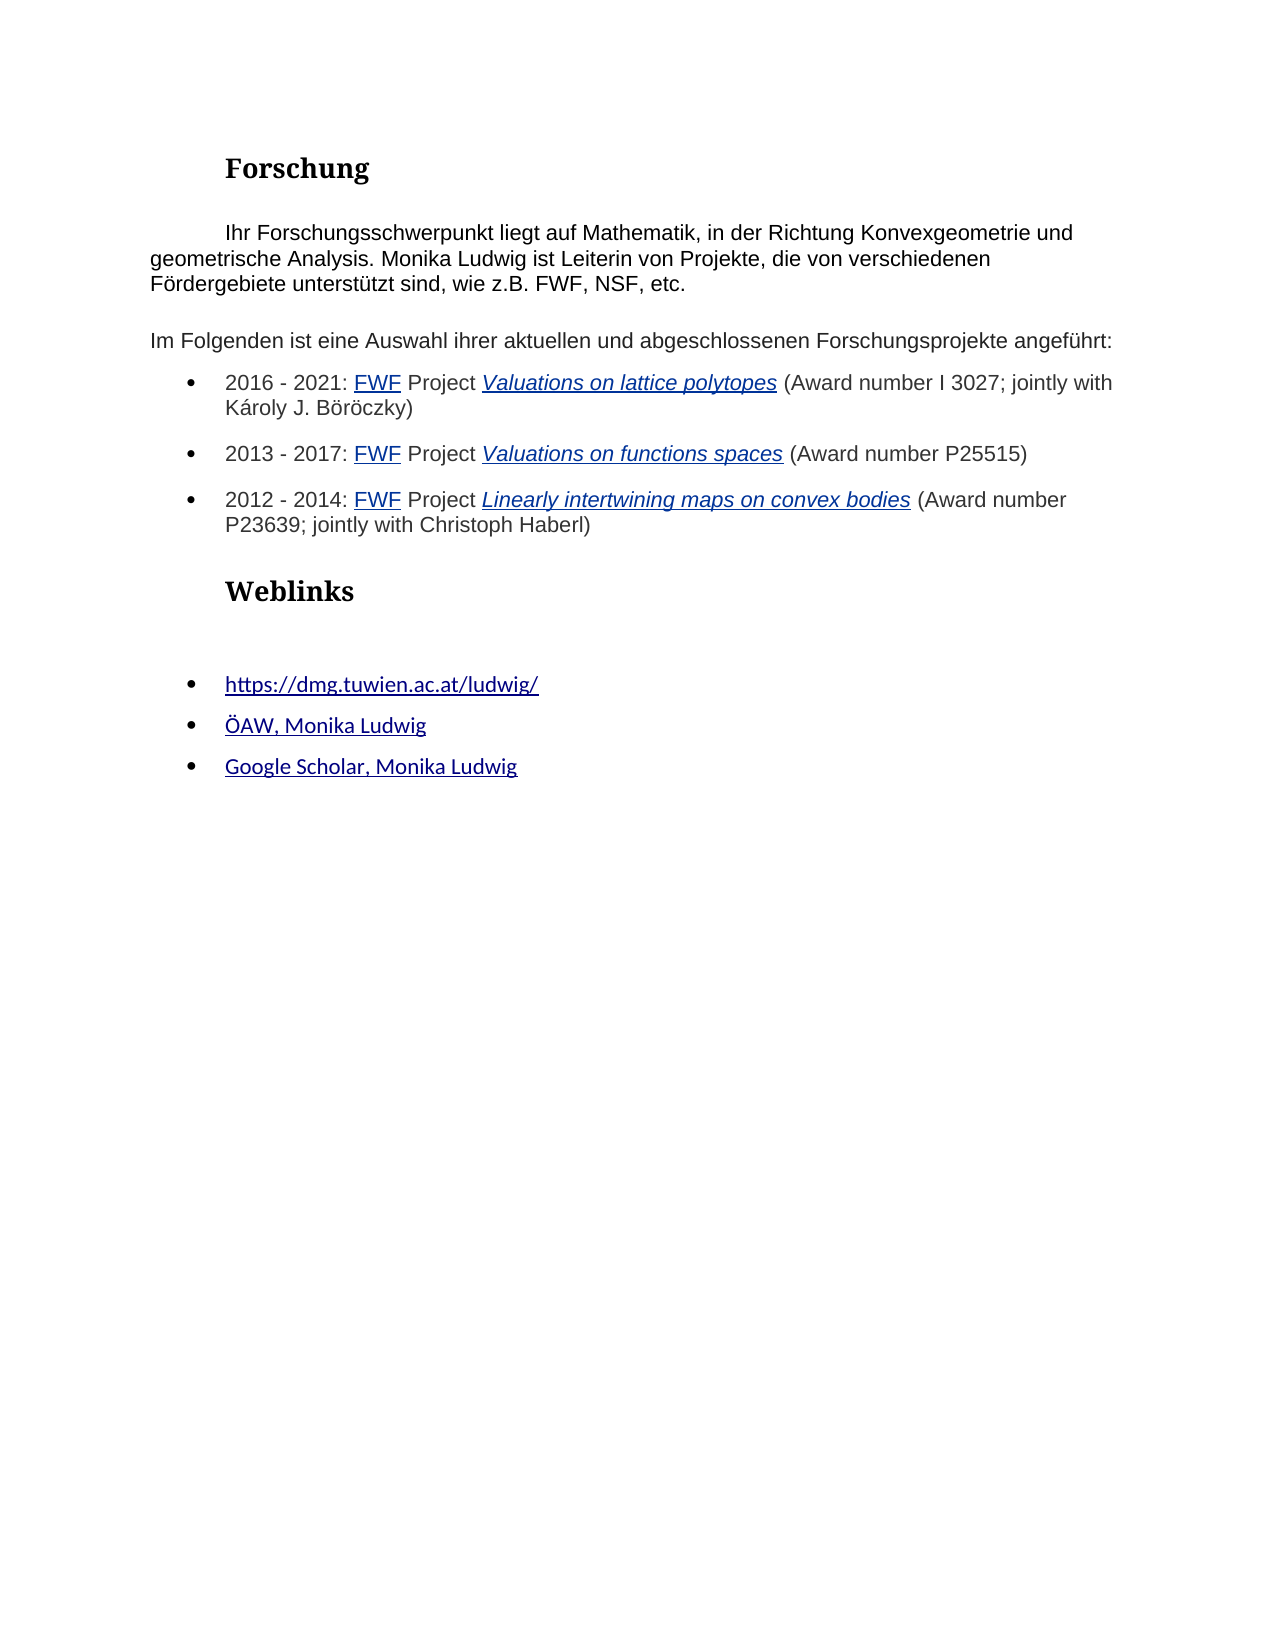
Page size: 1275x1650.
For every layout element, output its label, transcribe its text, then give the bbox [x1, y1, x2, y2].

list Ihr Forschungsschwerpunkt liegt auf Mathematik, in der Richtung Konvexgeometrie und geometrische Analysis. Monika Ludwig ist Leiterin von Projekte, die von verschiedenen Fördergebiete unterstützt sind, wie z.B. FWF, NSF, etc. [150, 218, 1125, 297]
list 2013 - 2017: FWF Project Valuations on functions spaces (Award number P25515) [187, 441, 1125, 466]
list Weblinks [150, 573, 1125, 610]
list Forschung [150, 150, 1125, 187]
text Im Folgenden ist eine Auswahl ihrer aktuellen und abgeschlossenen Forschungsprojektе angeführt: [150, 328, 1125, 353]
list ÖAW, Monika Ludwig [187, 711, 1125, 739]
list 2016 - 2021: FWF Project Valuations on lattice polytopes (Award number I 3027; jointly with Károly J. Böröczky) [187, 370, 1125, 420]
list 2012 - 2014: FWF Project Linearly intertwining maps on convex bodies (Award number P23639; jointly with Christoph Haberl) [187, 487, 1125, 537]
list https://dmg.tuwien.ac.at/ludwig/ [187, 670, 1125, 698]
list Google Scholar, Monika Ludwig [187, 752, 1125, 780]
